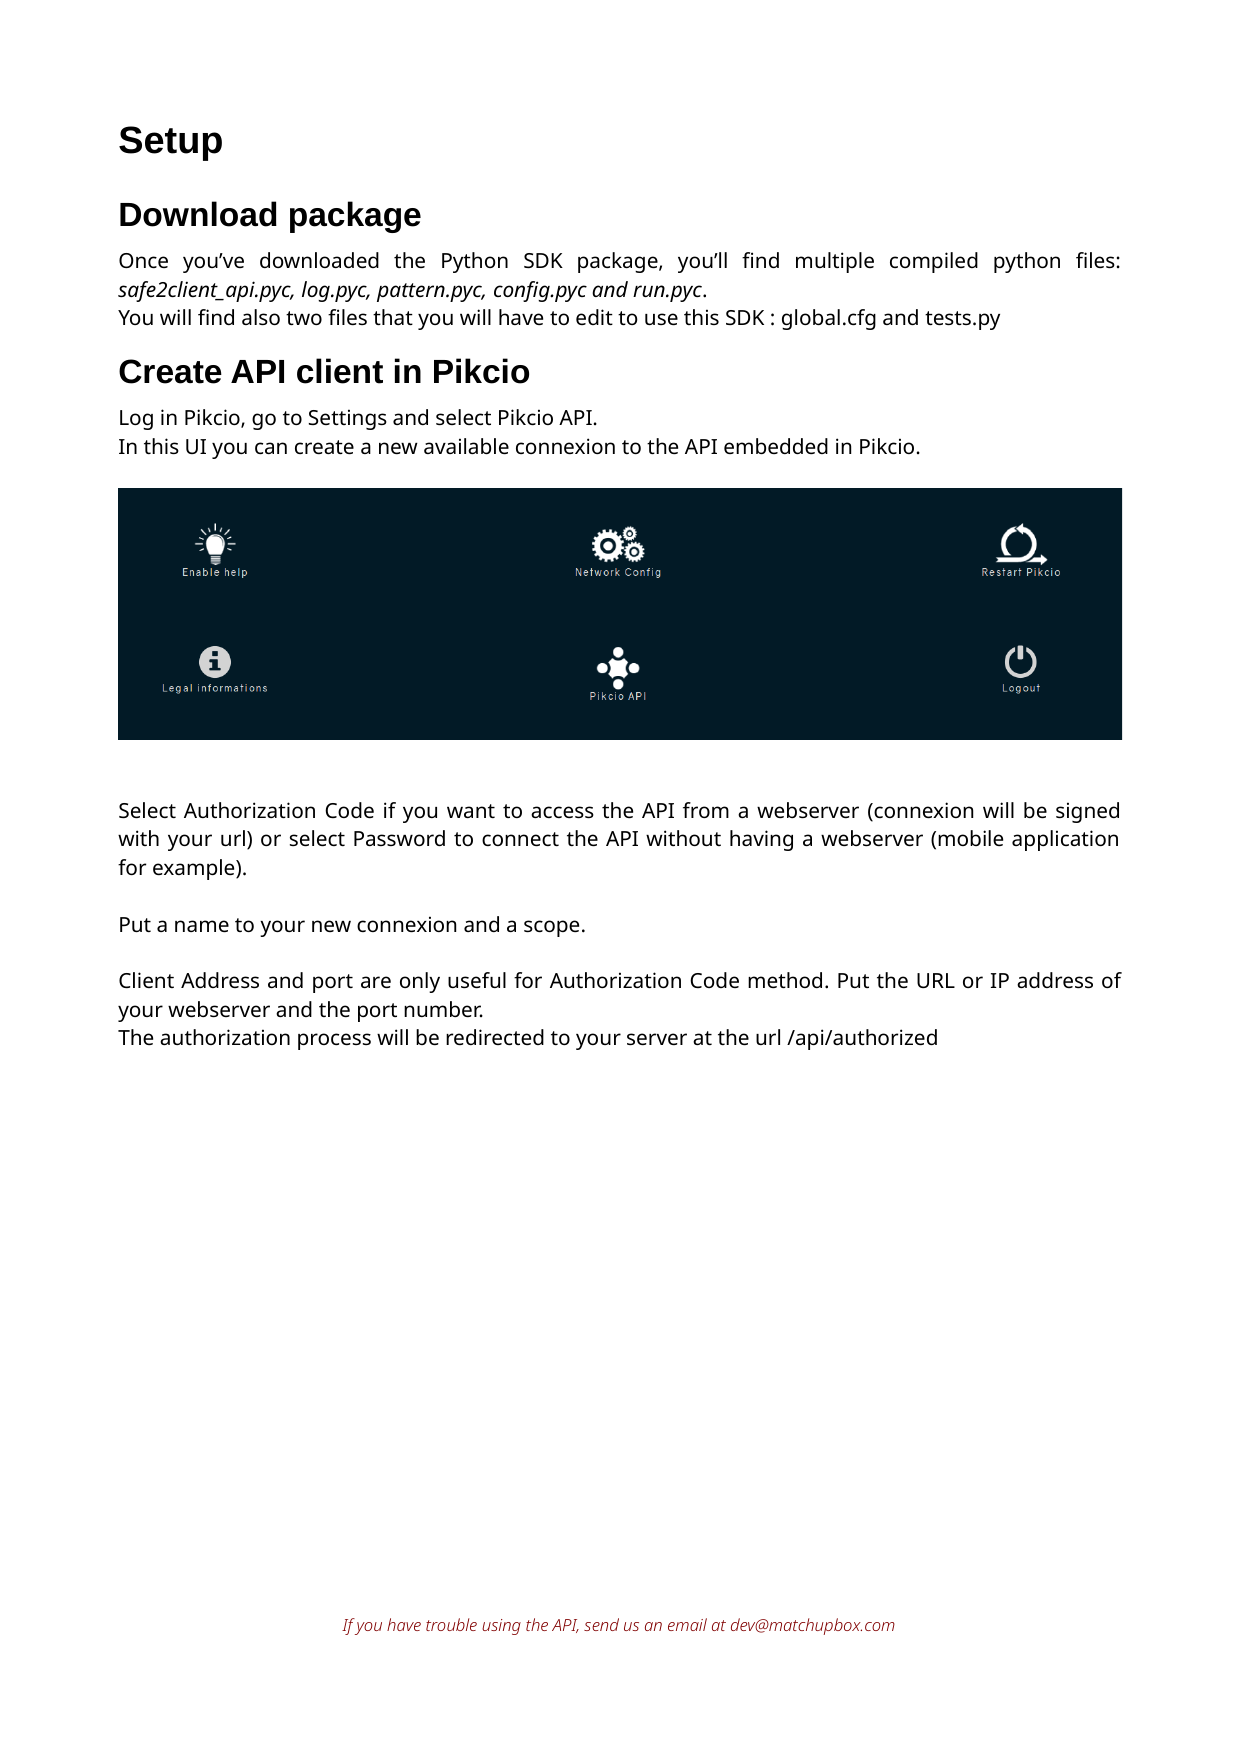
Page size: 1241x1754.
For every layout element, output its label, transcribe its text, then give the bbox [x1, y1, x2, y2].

subtitle Setup [118, 118, 1122, 162]
subtitle Create API client in Pikcio [118, 352, 1122, 391]
text Client Address and port are only useful for Authorization Code method. Put the URL or IP address of your webserver and the port number. [118, 967, 1122, 1023]
text In this UI you can create a new available connexion to the API embedded in Pikcio. [118, 432, 1122, 460]
text Once you’ve downloaded the Python SDK package, you’ll find multiple compiled python files: safe2client_api.pyc, log.pyc, pattern.pyc, config.pyc and run.pyc. [118, 246, 1122, 303]
text You will find also two files that you will have to edit to use this SDK : global.cfg and tests.py [118, 303, 1122, 332]
picture [118, 488, 1123, 740]
text The authorization process will be redirected to your server at the url /api/authorized [118, 1023, 1122, 1052]
text Log in Pikcio, go to Settings and select Pikcio API. [118, 403, 1122, 432]
subtitle Download package [118, 195, 1122, 234]
text Select Authorization Code if you want to access the API from a webserver (connexion will be signed with your url) or select Password to connect the API without having a webserver (mobile application for example). [118, 796, 1122, 881]
text Put a name to your new connexion and a scope. [118, 910, 1122, 938]
